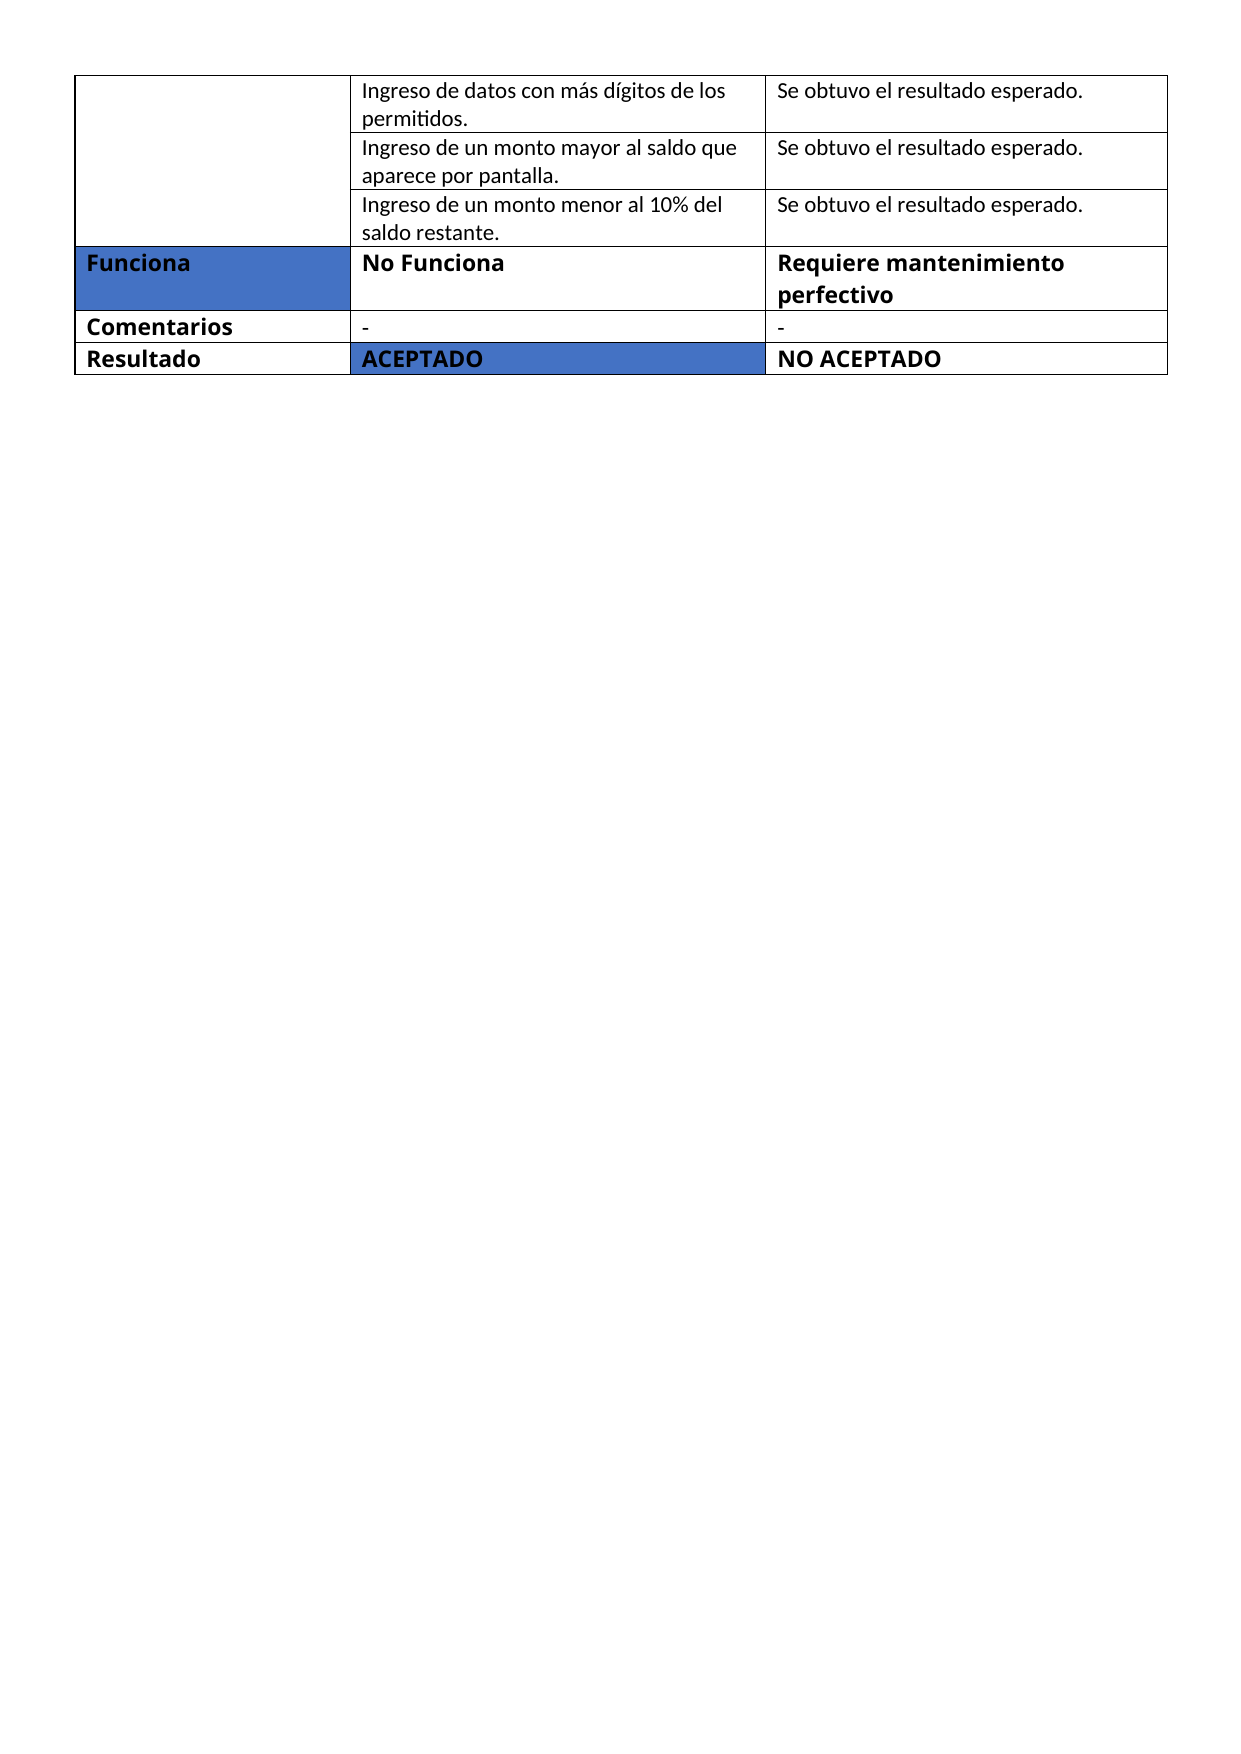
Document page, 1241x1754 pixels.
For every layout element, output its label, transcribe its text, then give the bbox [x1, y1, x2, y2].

table_cell Funciona [76, 247, 350, 310]
table_cell Se obtuvo el resultado esperado. [766, 190, 1167, 246]
table_cell Requiere mantenimiento perfectivo [766, 247, 1167, 310]
table_cell No Funciona [351, 247, 765, 310]
table_cell Se obtuvo el resultado esperado. [766, 76, 1167, 132]
table_cell Ingreso de datos con más dígitos de los permitidos. [351, 76, 765, 132]
table_cell [76, 76, 350, 246]
table_cell - [766, 311, 1167, 342]
table_cell - [351, 311, 765, 342]
table_cell Comentarios [76, 311, 350, 342]
table_cell Se obtuvo el resultado esperado. [766, 133, 1167, 189]
table_cell NO ACEPTADO [766, 343, 1167, 374]
table_cell ACEPTADO [351, 343, 765, 374]
table_cell Ingreso de un monto mayor al saldo que aparece por pantalla. [351, 133, 765, 189]
table_cell Ingreso de un monto menor al 10% del saldo restante. [351, 190, 765, 246]
table_cell Resultado [76, 343, 350, 374]
